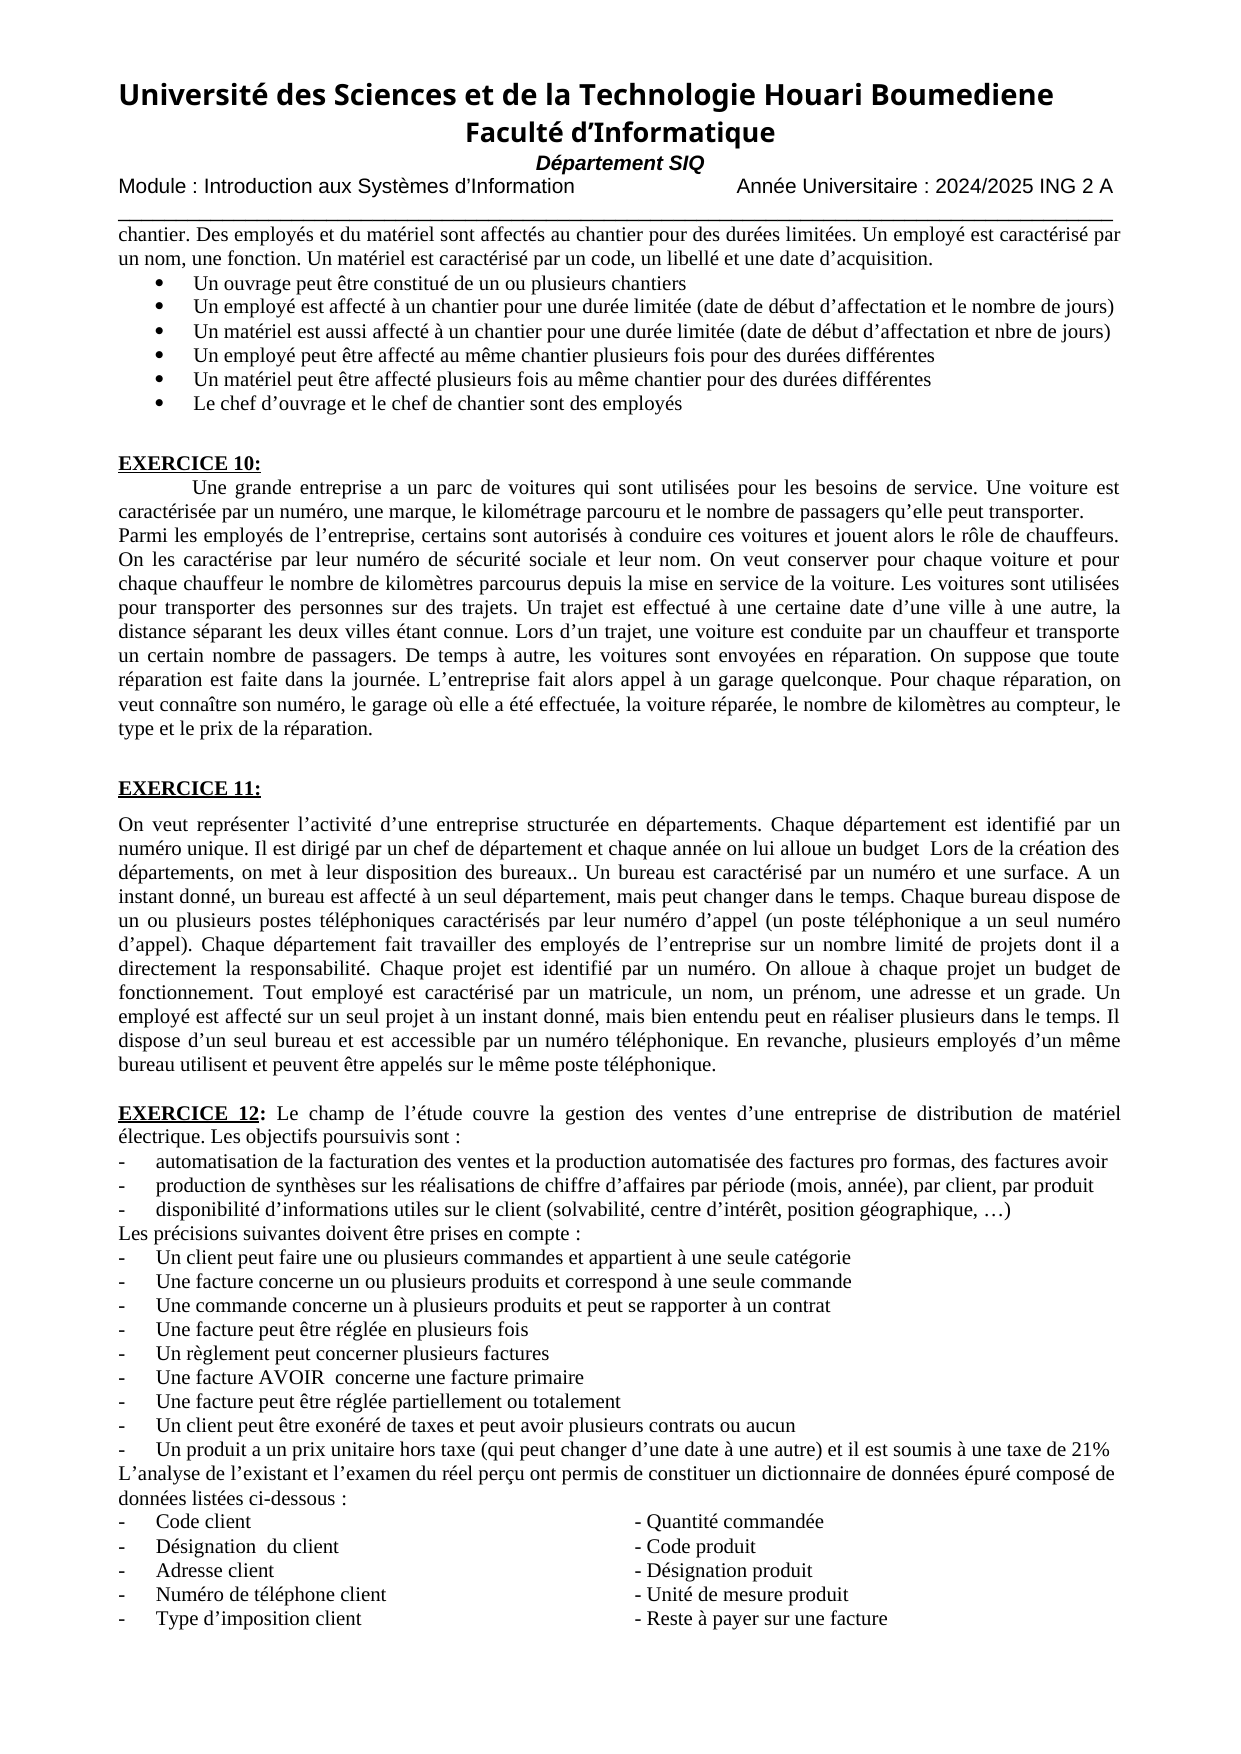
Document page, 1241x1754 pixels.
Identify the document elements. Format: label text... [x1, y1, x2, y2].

text Les précisions suivantes doivent être prises en compte : [118, 1221, 1122, 1245]
list Un produit a un prix unitaire hors taxe (qui peut changer d’une date à une autre) et il est soumis à une taxe de 21% [118, 1437, 1122, 1461]
list Un règlement peut concerner plusieurs factures [118, 1341, 1122, 1365]
list Un ouvrage peut être constitué de un ou plusieurs chantiers [156, 270, 1122, 294]
list Une facture peut être réglée partiellement ou totalement [118, 1389, 1122, 1413]
text Parmi les employés de l’entreprise, certains sont autorisés à conduire ces voitures et jouent alors le rôle de chauffeurs. On les caractérise par leur numéro de sécurité sociale et leur nom. On veut conserver pour chaque voiture et pour chaque chauffeur le nombre de kilomètres parcourus depuis la mise en service de la voiture. Les voitures sont utilisées pour transporter des personnes sur des trajets. Un trajet est effectué à une certaine date d’une ville à une autre, la distance séparant les deux villes étant connue. Lors d’un trajet, une voiture est conduite par un chauffeur et transporte un certain nombre de passagers. De temps à autre, les voitures sont envoyées en réparation. On suppose que toute réparation est faite dans la journée. L’entreprise fait alors appel à un garage quelconque. Pour chaque réparation, on veut connaître son numéro, le garage où elle a été effectuée, la voiture réparée, le nombre de kilomètres au compteur, le type et le prix de la réparation. [118, 523, 1122, 739]
text On veut représenter l’activité d’une entreprise structurée en départements. Chaque département est identifié par un numéro unique. Il est dirigé par un chef de département et chaque année on lui alloue un budget Lors de la création des départements, on met à leur disposition des bureaux.. Un bureau est caractérisé par un numéro et une surface. A un instant donné, un bureau est affecté à un seul département, mais peut changer dans le temps. Chaque bureau dispose de un ou plusieurs postes téléphoniques caractérisés par leur numéro d’appel (un poste téléphonique a un seul numéro d’appel). Chaque département fait travailler des employés de l’entreprise sur un nombre limité de projets dont il a directement la responsabilité. Chaque projet est identifié par un numéro. On alloue à chaque projet un budget de fonctionnement. Tout employé est caractérisé par un matricule, un nom, un prénom, une adresse et un grade. Un employé est affecté sur un seul projet à un instant donné, mais bien entendu peut en réaliser plusieurs dans le temps. Il dispose d’un seul bureau et est accessible par un numéro téléphonique. En revanche, plusieurs employés d’un même bureau utilisent et peuvent être appelés sur le même poste téléphonique. [118, 812, 1122, 1076]
list Adresse client - Désignation produit [118, 1558, 1122, 1582]
list Numéro de téléphone client - Unité de mesure produit [118, 1582, 1122, 1606]
list disponibilité d’informations utiles sur le client (solvabilité, centre d’intérêt, position géographique, …) [118, 1197, 1122, 1221]
list Une facture peut être réglée en plusieurs fois [118, 1317, 1122, 1341]
list Type d’imposition client - Reste à payer sur une facture [118, 1606, 1122, 1630]
list Désignation du client - Code produit [118, 1533, 1122, 1558]
list Un matériel peut être affecté plusieurs fois au même chantier pour des durées différentes [156, 367, 1122, 391]
list Un employé est affecté à un chantier pour une durée limitée (date de début d’affectation et le nombre de jours) [156, 294, 1122, 318]
list Un client peut être exonéré de taxes et peut avoir plusieurs contrats ou aucun [118, 1413, 1122, 1437]
list Un employé peut être affecté au même chantier plusieurs fois pour des durées différentes [156, 343, 1122, 367]
text EXERCICE 12: Le champ de l’étude couvre la gestion des ventes d’une entreprise de distribution de matériel électrique. Les objectifs poursuivis sont : [118, 1100, 1122, 1148]
list Un matériel est aussi affecté à un chantier pour une durée limitée (date de début d’affectation et nbre de jours) [156, 318, 1122, 343]
list Une facture concerne un ou plusieurs produits et correspond à une seule commande [118, 1269, 1122, 1293]
list production de synthèses sur les réalisations de chiffre d’affaires par période (mois, année), par client, par produit [118, 1173, 1122, 1197]
text EXERCICE 11: [118, 776, 1122, 800]
text Une grande entreprise a un parc de voitures qui sont utilisées pour les besoins de service. Une voiture est caractérisée par un numéro, une marque, le kilométrage parcouru et le nombre de passagers qu’elle peut transporter. [118, 475, 1122, 523]
text L’analyse de l’existant et l’examen du réel perçu ont permis de constituer un dictionnaire de données épuré composé de données listées ci-dessous : [118, 1461, 1122, 1509]
list Un client peut faire une ou plusieurs commandes et appartient à une seule catégorie [118, 1245, 1122, 1269]
list Le chef d’ouvrage et le chef de chantier sont des employés [156, 391, 1122, 415]
text EXERCICE 10: [118, 451, 1122, 475]
list automatisation de la facturation des ventes et la production automatisée des factures pro formas, des factures avoir [118, 1148, 1122, 1173]
list Une facture AVOIR concerne une facture primaire [118, 1365, 1122, 1389]
list Une commande concerne un à plusieurs produits et peut se rapporter à un contrat [118, 1293, 1122, 1317]
text chantier. Des employés et du matériel sont affectés au chantier pour des durées limitées. Un employé est caractérisé par un nom, une fonction. Un matériel est caractérisé par un code, un libellé et une date d’acquisition. [118, 222, 1122, 270]
list Code client - Quantité commandée [118, 1509, 1122, 1533]
